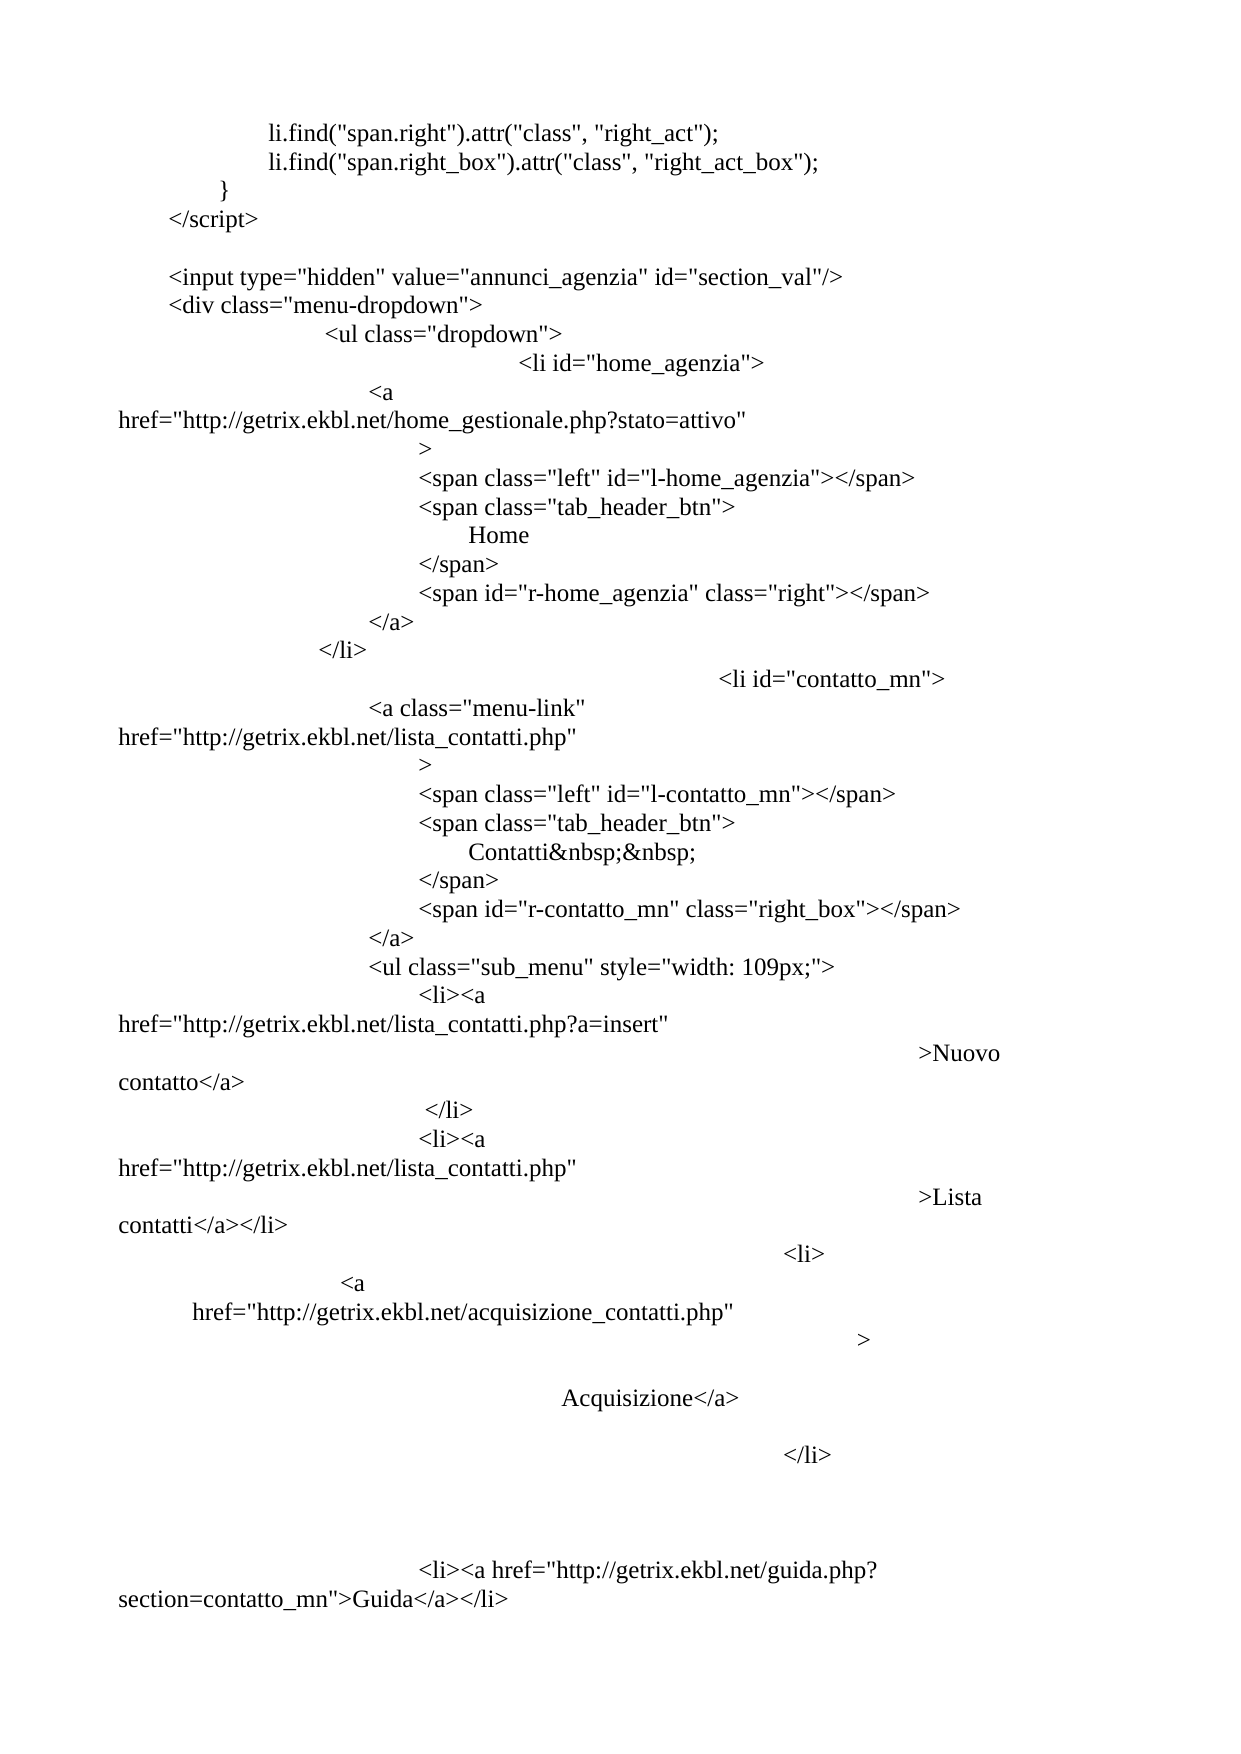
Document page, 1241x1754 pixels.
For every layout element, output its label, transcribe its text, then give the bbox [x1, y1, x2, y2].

text li.find("span.right").attr("class", "right_act"); li.find("span.right_box").attr("class", "right_act_box"); } </script> <input type="hidden" value="annunci_agenzia" id="section_val"/> <div class="menu-dropdown"> <ul class="dropdown"> <li id="home_agenzia"> <a href="http://getrix.ekbl.net/home_gestionale.php?stato=attivo" > <span class="left" id="l-home_agenzia"></span> <span class="tab_header_btn"> Home </span> <span id="r-home_agenzia" class="right"></span> </a> </li> <li id="contatto_mn"> <a class="menu-link" href="http://getrix.ekbl.net/lista_contatti.php" > <span class="left" id="l-contatto_mn"></span> <span class="tab_header_btn"> Contatti&nbsp;&nbsp; </span> <span id="r-contatto_mn" class="right_box"></span> </a> <ul class="sub_menu" style="width: 109px;"> <li><a href="http://getrix.ekbl.net/lista_contatti.php?a=insert" >Nuovo contatto</a> </li> <li><a href="http://getrix.ekbl.net/lista_contatti.php" >Lista contatti</a></li> <li> <a href="http://getrix.ekbl.net/acquisizione_contatti.php" > Acquisizione</a> </li> <li><a href="http://getrix.ekbl.net/guida.php?section=contatto_mn">Guida</a></li> [118, 118, 1122, 1613]
